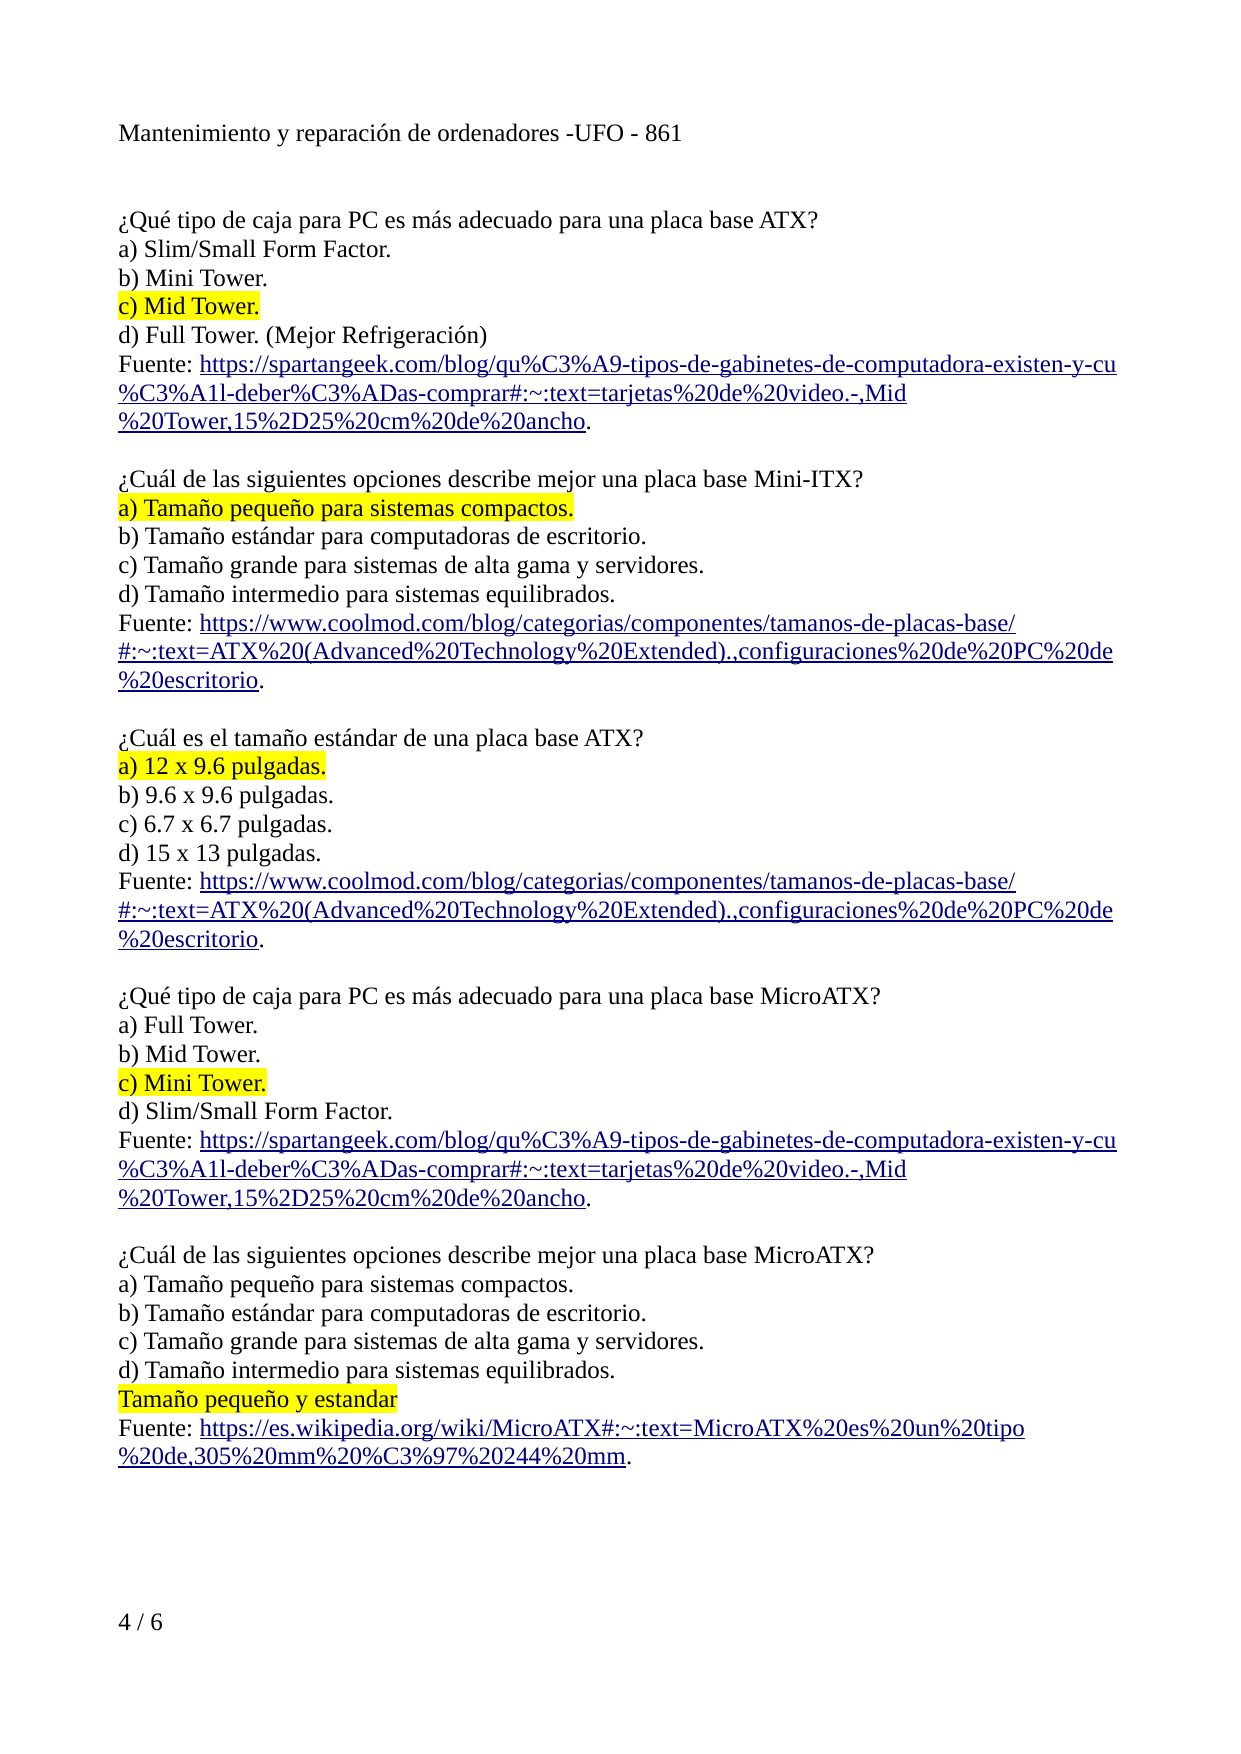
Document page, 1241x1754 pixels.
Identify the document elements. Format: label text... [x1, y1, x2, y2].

text ¿Qué tipo de caja para PC es más adecuado para una placa base ATX? [118, 205, 1122, 234]
text d) Full Tower. (Mejor Refrigeración) [118, 320, 1122, 349]
text ¿Qué tipo de caja para PC es más adecuado para una placa base MicroATX? [118, 981, 1122, 1010]
text a) Tamaño pequeño para sistemas compactos. [118, 1269, 1122, 1298]
text ¿Cuál es el tamaño estándar de una placa base ATX? [118, 723, 1122, 751]
text Fuente: https://spartangeek.com/blog/qu%C3%A9-tipos-de-gabinetes-de-computadora-existen-y-cu%C3%A1l-deber%C3%ADas-comprar#:~:text=tarjetas%20de%20video.-,Mid%20Tower,15%2D25%20cm%20de%20ancho. [118, 349, 1122, 435]
text d) Tamaño intermedio para sistemas equilibrados. [118, 579, 1122, 608]
text a) 12 x 9.6 pulgadas. [118, 751, 1122, 780]
text d) Slim/Small Form Factor. [118, 1096, 1122, 1125]
text a) Full Tower. [118, 1010, 1122, 1039]
text b) Mini Tower. [118, 263, 1122, 291]
text b) Mid Tower. [118, 1039, 1122, 1068]
text c) Tamaño grande para sistemas de alta gama y servidores. [118, 1326, 1122, 1355]
text c) Tamaño grande para sistemas de alta gama y servidores. [118, 550, 1122, 579]
text b) Tamaño estándar para computadoras de escritorio. [118, 1298, 1122, 1326]
text Fuente: https://www.coolmod.com/blog/categorias/componentes/tamanos-de-placas-base/#:~:text=ATX%20(Advanced%20Technology%20Extended).,configuraciones%20de%20PC%20de%20escritorio. [118, 866, 1122, 953]
text d) Tamaño intermedio para sistemas equilibrados. [118, 1355, 1122, 1384]
text ¿Cuál de las siguientes opciones describe mejor una placa base MicroATX? [118, 1240, 1122, 1269]
text Fuente: https://es.wikipedia.org/wiki/MicroATX#:~:text=MicroATX%20es%20un%20tipo%20de,305%20mm%20%C3%97%20244%20mm. [118, 1413, 1122, 1470]
text b) 9.6 x 9.6 pulgadas. [118, 780, 1122, 809]
text c) Mid Tower. [118, 291, 1122, 320]
text Fuente: https://www.coolmod.com/blog/categorias/componentes/tamanos-de-placas-base/#:~:text=ATX%20(Advanced%20Technology%20Extended).,configuraciones%20de%20PC%20de%20escritorio. [118, 608, 1122, 694]
text a) Slim/Small Form Factor. [118, 234, 1122, 263]
text c) Mini Tower. [118, 1068, 1122, 1096]
text Fuente: https://spartangeek.com/blog/qu%C3%A9-tipos-de-gabinetes-de-computadora-existen-y-cu%C3%A1l-deber%C3%ADas-comprar#:~:text=tarjetas%20de%20video.-,Mid%20Tower,15%2D25%20cm%20de%20ancho. [118, 1125, 1122, 1211]
text b) Tamaño estándar para computadoras de escritorio. [118, 521, 1122, 550]
text a) Tamaño pequeño para sistemas compactos. [118, 493, 1122, 521]
text c) 6.7 x 6.7 pulgadas. [118, 809, 1122, 838]
text ¿Cuál de las siguientes opciones describe mejor una placa base Mini-ITX? [118, 464, 1122, 493]
text Tamaño pequeño y estandar [118, 1384, 1122, 1413]
text d) 15 x 13 pulgadas. [118, 838, 1122, 866]
